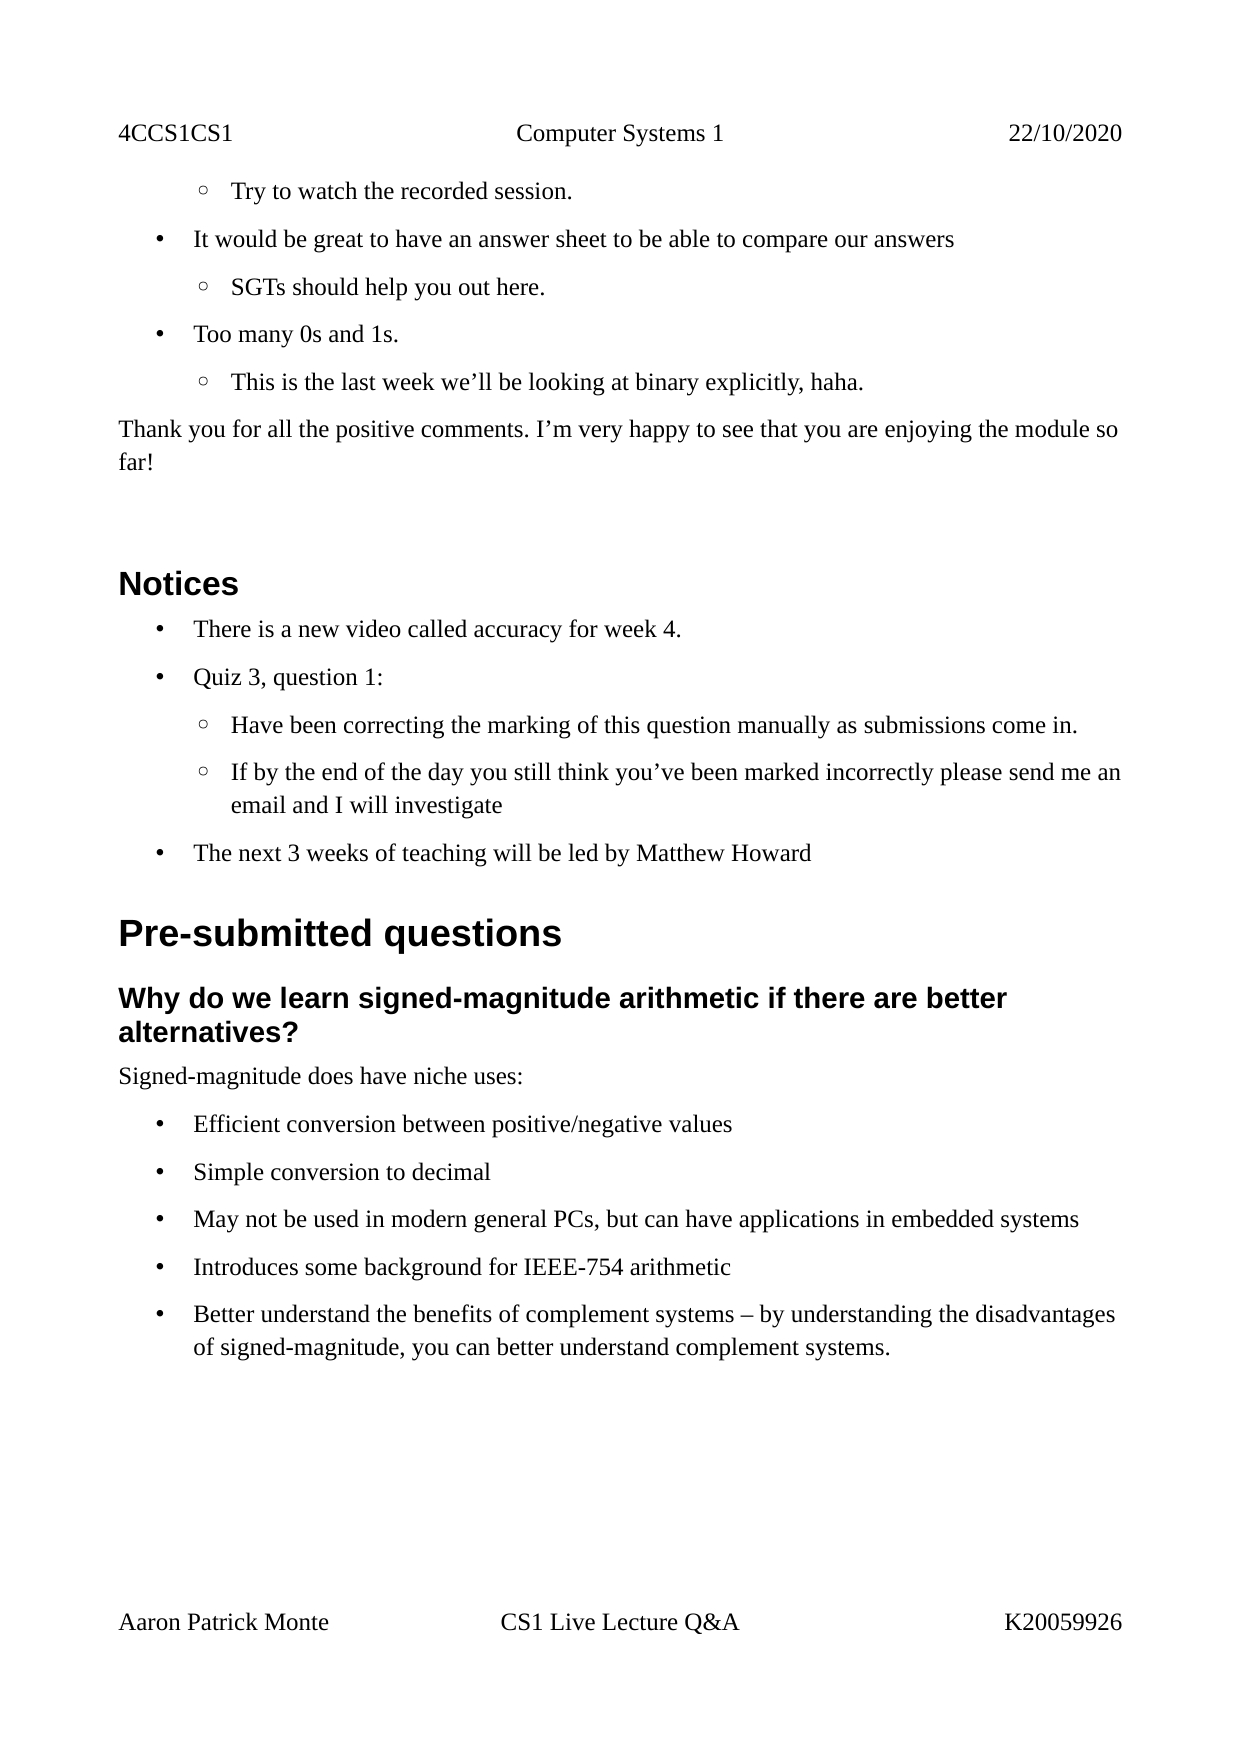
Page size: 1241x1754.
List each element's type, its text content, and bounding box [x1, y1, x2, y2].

list Better understand the benefits of complement systems – by understanding the disadvantages of signed-magnitude, you can better understand complement systems. [156, 1299, 1122, 1361]
list If by the end of the day you still think you’ve been marked incorrectly please send me an email and I will investigate [193, 757, 1122, 819]
text Thank you for all the positive comments. I’m very happy to see that you are enjoying the module so far! [118, 414, 1122, 476]
list Efficient conversion between positive/negative values [156, 1109, 1122, 1138]
list SGTs should help you out here. [193, 272, 1122, 300]
subtitle Why do we learn signed-magnitude arithmetic if there are better alternatives? [118, 981, 1122, 1049]
text Signed-magnitude does have niche uses: [118, 1061, 1122, 1090]
list Have been correcting the marking of this question manually as submissions come in. [193, 710, 1122, 738]
subtitle Pre-submitted questions [118, 911, 1122, 954]
list Quiz 3, question 1: [156, 662, 1122, 691]
list Try to watch the recorded session. [193, 176, 1122, 205]
list May not be used in modern general PCs, but can have applications in embedded systems [156, 1204, 1122, 1233]
list Simple conversion to decimal [156, 1157, 1122, 1185]
list The next 3 weeks of teaching will be led by Matthew Howard [156, 838, 1122, 867]
list Introduces some background for IEEE-754 arithmetic [156, 1252, 1122, 1281]
list There is a new video called accuracy for week 4. [156, 614, 1122, 643]
list Too many 0s and 1s. [156, 319, 1122, 348]
subtitle Notices [118, 563, 1122, 602]
list This is the last week we’ll be looking at binary explicitly, haha. [193, 367, 1122, 396]
list It would be great to have an answer sheet to be able to compare our answers [156, 224, 1122, 253]
